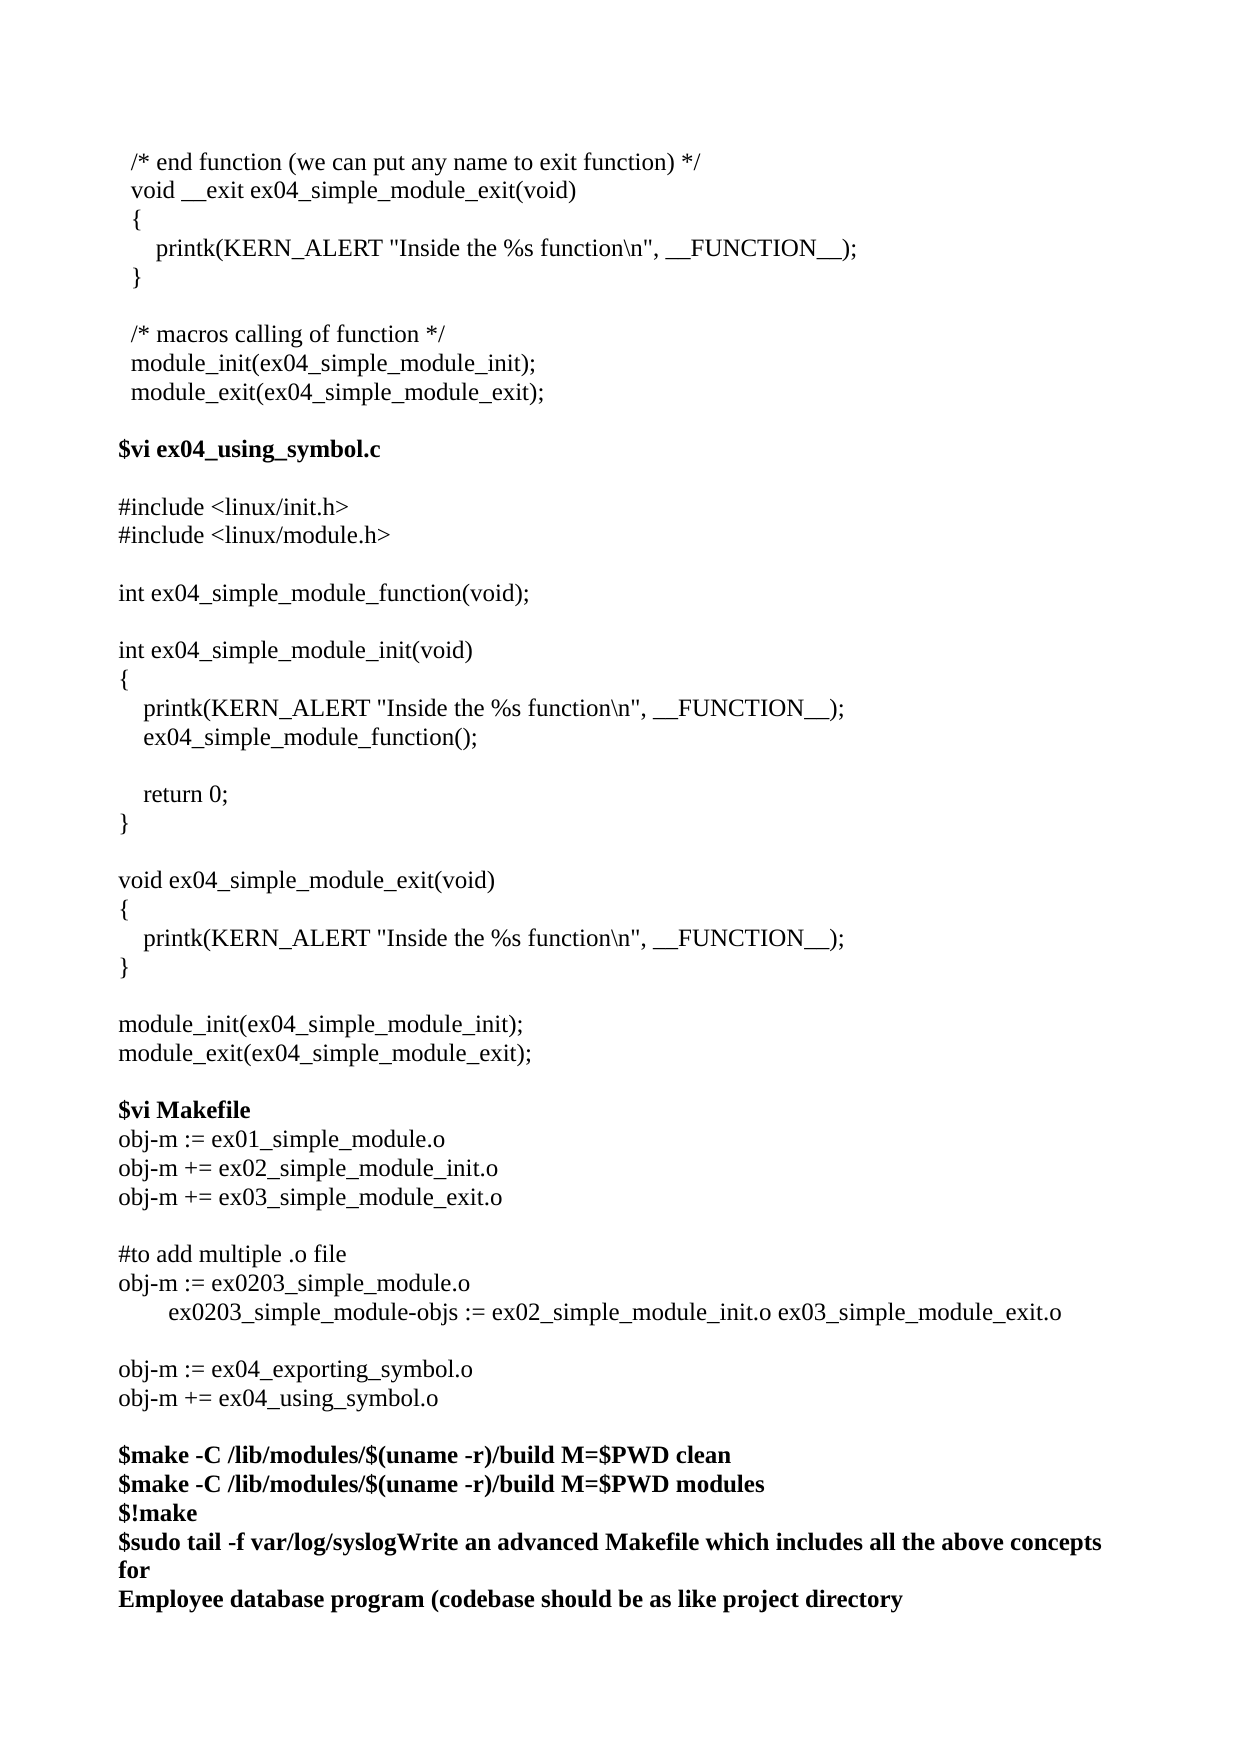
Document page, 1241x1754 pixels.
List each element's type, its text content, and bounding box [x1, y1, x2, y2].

text } [118, 808, 1122, 837]
text #to add multiple .o file [118, 1239, 1122, 1268]
text /* macros calling of function */ [118, 319, 1122, 348]
text Employee database program (codebase should be as like project directory [118, 1584, 1122, 1613]
text /* end function (we can put any name to exit function) */ [118, 147, 1122, 176]
text return 0; [118, 779, 1122, 808]
text module_init(ex04_simple_module_init); [118, 348, 1122, 377]
text obj-m := ex04_exporting_symbol.o [118, 1354, 1122, 1383]
text $make -C /lib/modules/$(uname -r)/build M=$PWD modules [118, 1469, 1122, 1498]
text $!make [118, 1498, 1122, 1527]
text obj-m += ex04_using_symbol.o [118, 1383, 1122, 1412]
text { [118, 204, 1122, 233]
text } [118, 952, 1122, 981]
text void ex04_simple_module_exit(void) [118, 866, 1122, 894]
text #include <linux/module.h> [118, 521, 1122, 549]
text printk(KERN_ALERT "Inside the %s function\n", __FUNCTION__); [118, 923, 1122, 952]
text int ex04_simple_module_function(void); [118, 578, 1122, 607]
text obj-m += ex03_simple_module_exit.o [118, 1182, 1122, 1211]
text int ex04_simple_module_init(void) [118, 636, 1122, 664]
text $vi ex04_using_symbol.c [118, 434, 1122, 463]
text void __exit ex04_simple_module_exit(void) [118, 176, 1122, 204]
text obj-m := ex0203_simple_module.o [118, 1268, 1122, 1297]
text ex0203_simple_module-objs := ex02_simple_module_init.o ex03_simple_module_exit.o [118, 1297, 1122, 1326]
text printk(KERN_ALERT "Inside the %s function\n", __FUNCTION__); [118, 233, 1122, 262]
text module_exit(ex04_simple_module_exit); [118, 377, 1122, 406]
text } [118, 262, 1122, 291]
text module_exit(ex04_simple_module_exit); [118, 1038, 1122, 1067]
text obj-m += ex02_simple_module_init.o [118, 1153, 1122, 1182]
text #include <linux/init.h> [118, 492, 1122, 521]
text printk(KERN_ALERT "Inside the %s function\n", __FUNCTION__); [118, 693, 1122, 722]
text module_init(ex04_simple_module_init); [118, 1009, 1122, 1038]
text obj-m := ex01_simple_module.o [118, 1124, 1122, 1153]
text { [118, 664, 1122, 693]
text $vi Makefile [118, 1096, 1122, 1124]
text $sudo tail -f var/log/syslogWrite an advanced Makefile which includes all the above concepts for [118, 1527, 1122, 1584]
text { [118, 894, 1122, 923]
text ex04_simple_module_function(); [118, 722, 1122, 751]
text $make -C /lib/modules/$(uname -r)/build M=$PWD clean [118, 1441, 1122, 1469]
